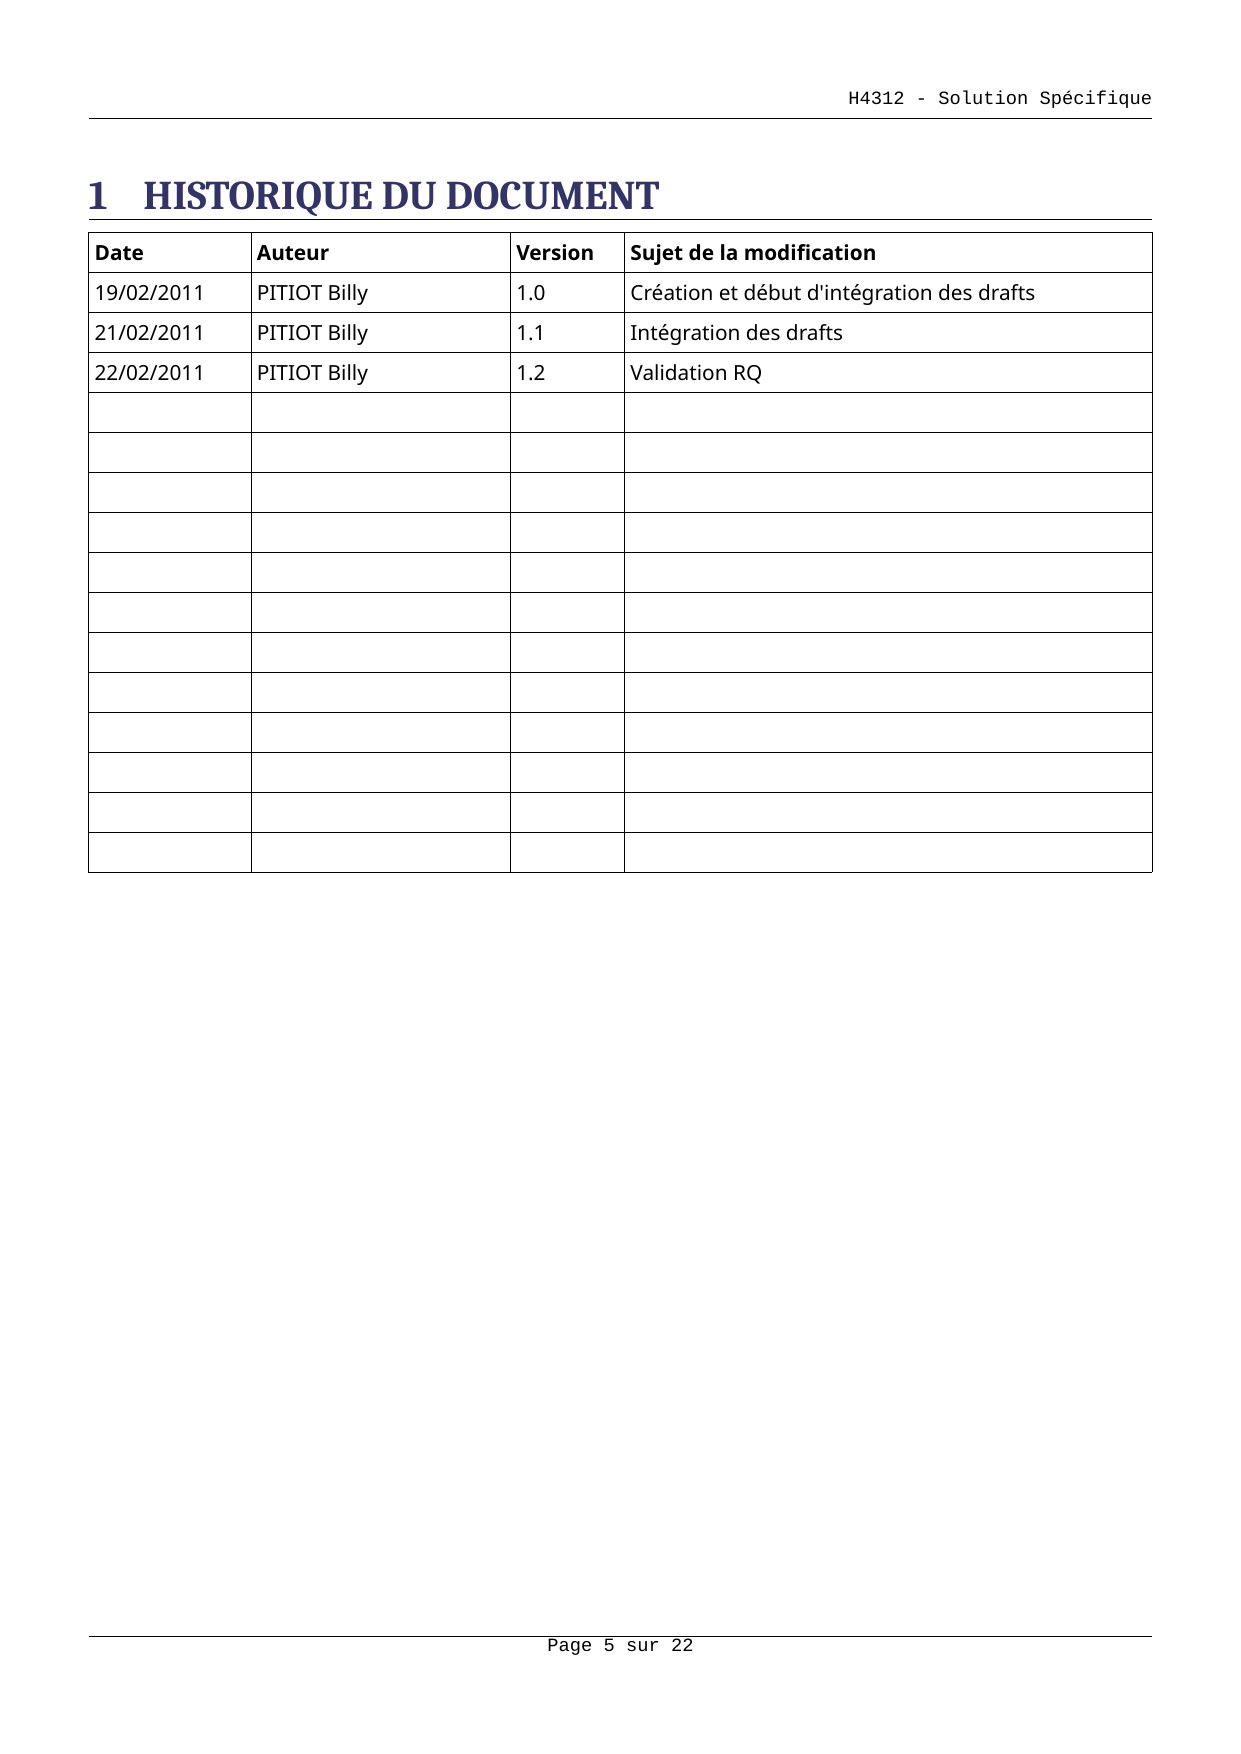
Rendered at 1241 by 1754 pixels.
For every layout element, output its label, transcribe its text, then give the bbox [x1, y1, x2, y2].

subtitle Historique du document [88, 172, 1152, 219]
table_cell [252, 553, 510, 592]
table_cell [252, 753, 510, 792]
table_cell [89, 513, 251, 552]
table_cell [625, 713, 1152, 752]
table_cell [89, 433, 251, 472]
table_cell [511, 753, 624, 792]
table_cell [625, 593, 1152, 632]
table_cell [625, 473, 1152, 512]
table_cell [89, 593, 251, 632]
table_cell PITIOT Billy [252, 273, 510, 312]
table_cell [252, 433, 510, 472]
table_cell [252, 633, 510, 672]
table_cell 1.2 [511, 353, 624, 392]
table_cell [252, 713, 510, 752]
table_cell [511, 673, 624, 712]
table_cell PITIOT Billy [252, 313, 510, 352]
table_cell [625, 513, 1152, 552]
table_cell [511, 713, 624, 752]
table_cell [89, 833, 251, 872]
table_cell [625, 393, 1152, 432]
table_cell [252, 513, 510, 552]
table_cell [625, 753, 1152, 792]
table_cell [511, 793, 624, 832]
table_cell 1.0 [511, 273, 624, 312]
table_cell [89, 473, 251, 512]
table_cell [625, 673, 1152, 712]
table_header Date [89, 233, 251, 272]
table_cell [625, 633, 1152, 672]
table_cell [511, 393, 624, 432]
table_cell [252, 473, 510, 512]
table_cell [89, 793, 251, 832]
table_cell 1.1 [511, 313, 624, 352]
table_cell [252, 393, 510, 432]
table_cell [511, 553, 624, 592]
table_cell [625, 553, 1152, 592]
table_cell Validation RQ [625, 353, 1152, 392]
table_cell [89, 553, 251, 592]
table_cell [625, 433, 1152, 472]
table_cell [625, 833, 1152, 872]
table_cell Intégration des drafts [625, 313, 1152, 352]
table_cell [89, 633, 251, 672]
table_header Auteur [252, 233, 510, 272]
table_header Sujet de la modification [625, 233, 1152, 272]
table_cell [511, 433, 624, 472]
table_cell 22/02/2011 [89, 353, 251, 392]
table_cell [252, 793, 510, 832]
table_cell [89, 753, 251, 792]
table_cell [89, 673, 251, 712]
table_cell [511, 473, 624, 512]
table_cell 21/02/2011 [89, 313, 251, 352]
table_cell [252, 593, 510, 632]
table_cell [511, 833, 624, 872]
table_cell [252, 673, 510, 712]
table_cell [511, 593, 624, 632]
table_cell PITIOT Billy [252, 353, 510, 392]
table_cell [89, 393, 251, 432]
table_cell Création et début d'intégration des drafts [625, 273, 1152, 312]
table_cell [511, 513, 624, 552]
table_header Version [511, 233, 624, 272]
table_cell 19/02/2011 [89, 273, 251, 312]
table_cell [252, 833, 510, 872]
table_cell [511, 633, 624, 672]
table_cell [625, 793, 1152, 832]
table_cell [89, 713, 251, 752]
